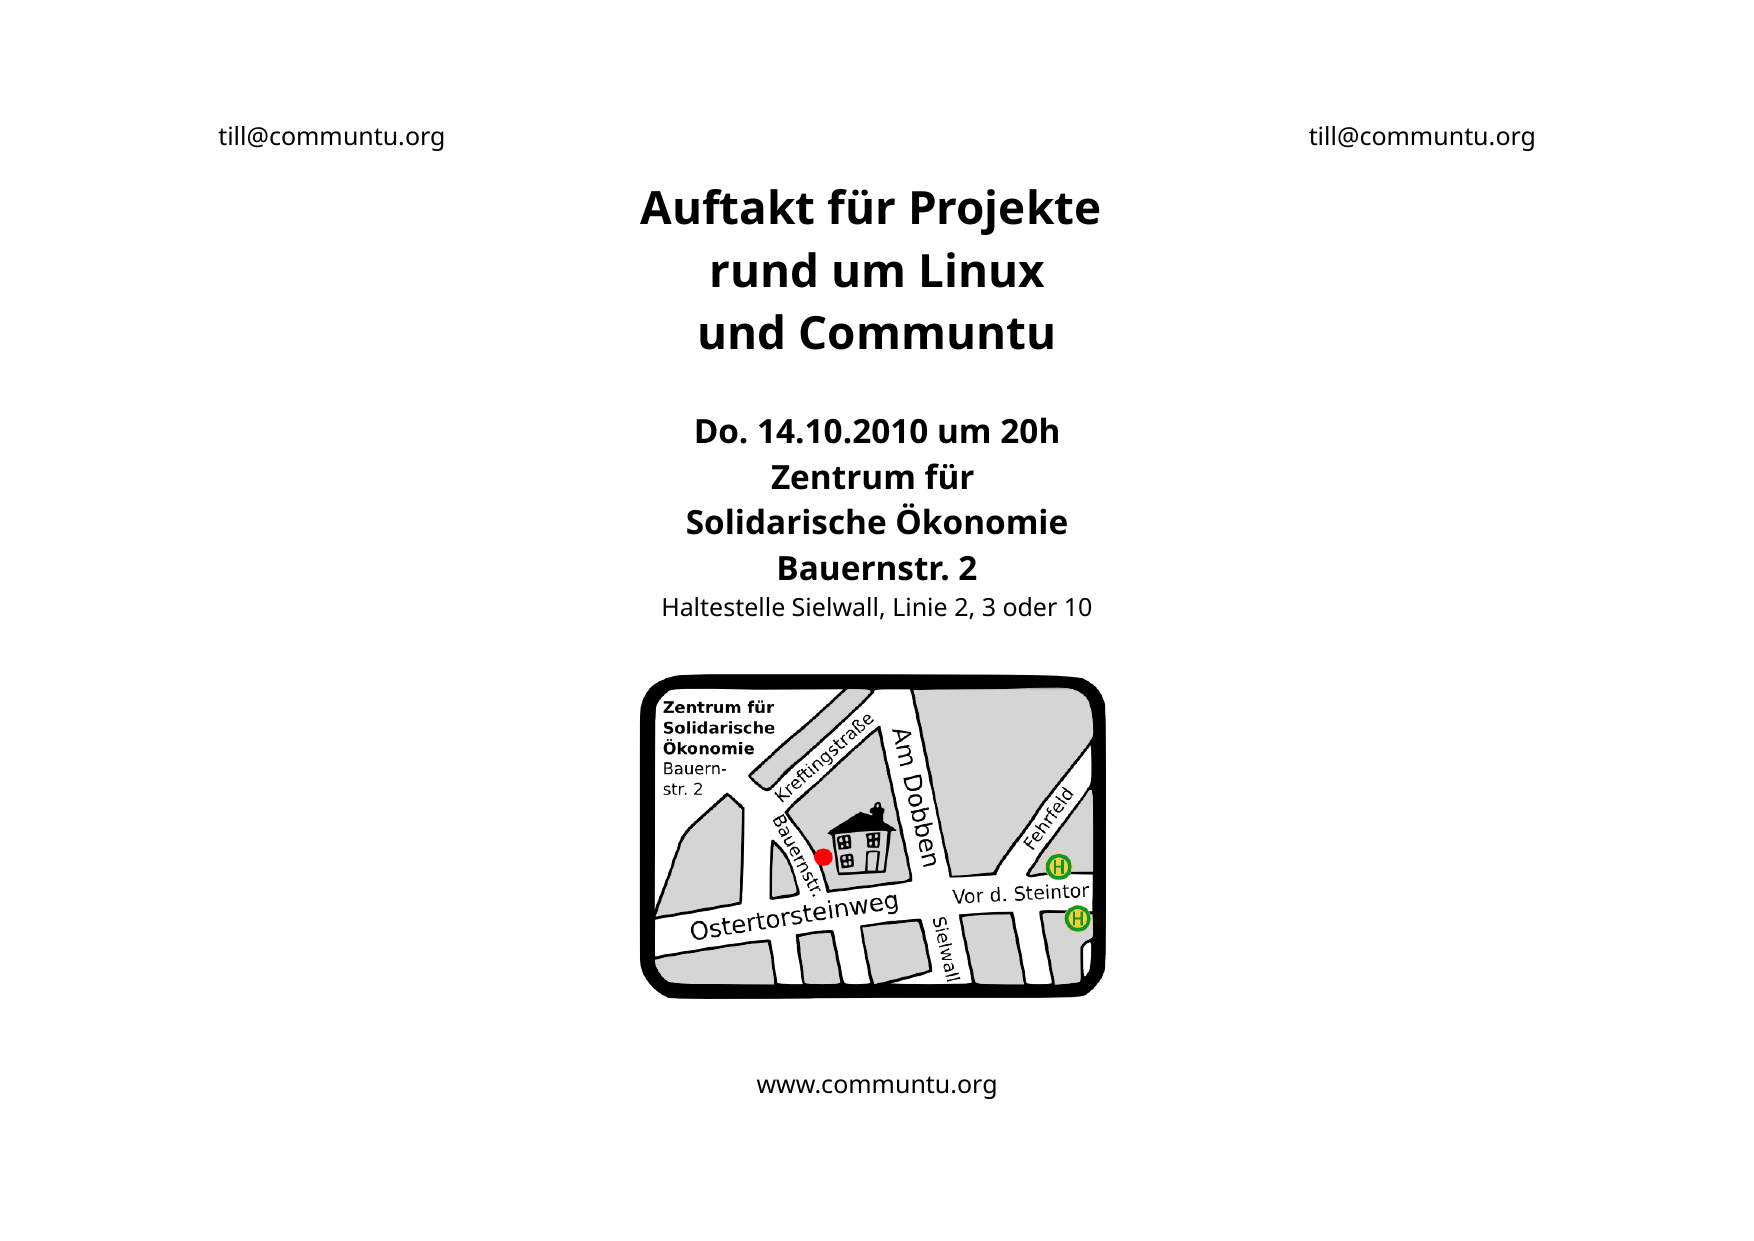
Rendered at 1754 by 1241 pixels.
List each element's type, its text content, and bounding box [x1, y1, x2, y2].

text und Communtu [634, 300, 1120, 363]
text till@communtu.org [1179, 118, 1665, 152]
text www.communtu.org [634, 1066, 1120, 1100]
text Zentrum für Solidarische Ökonomie [634, 454, 1120, 544]
text Do. 14.10.2010 um 20h [634, 408, 1120, 454]
text Haltestelle Sielwall, Linie 2, 3 oder 10 [634, 590, 1120, 624]
picture [639, 674, 1106, 999]
text Auftakt für Projekte rund um Linux [634, 176, 1120, 300]
text till@communtu.org [88, 118, 575, 152]
text Bauernstr. 2 [634, 544, 1120, 590]
